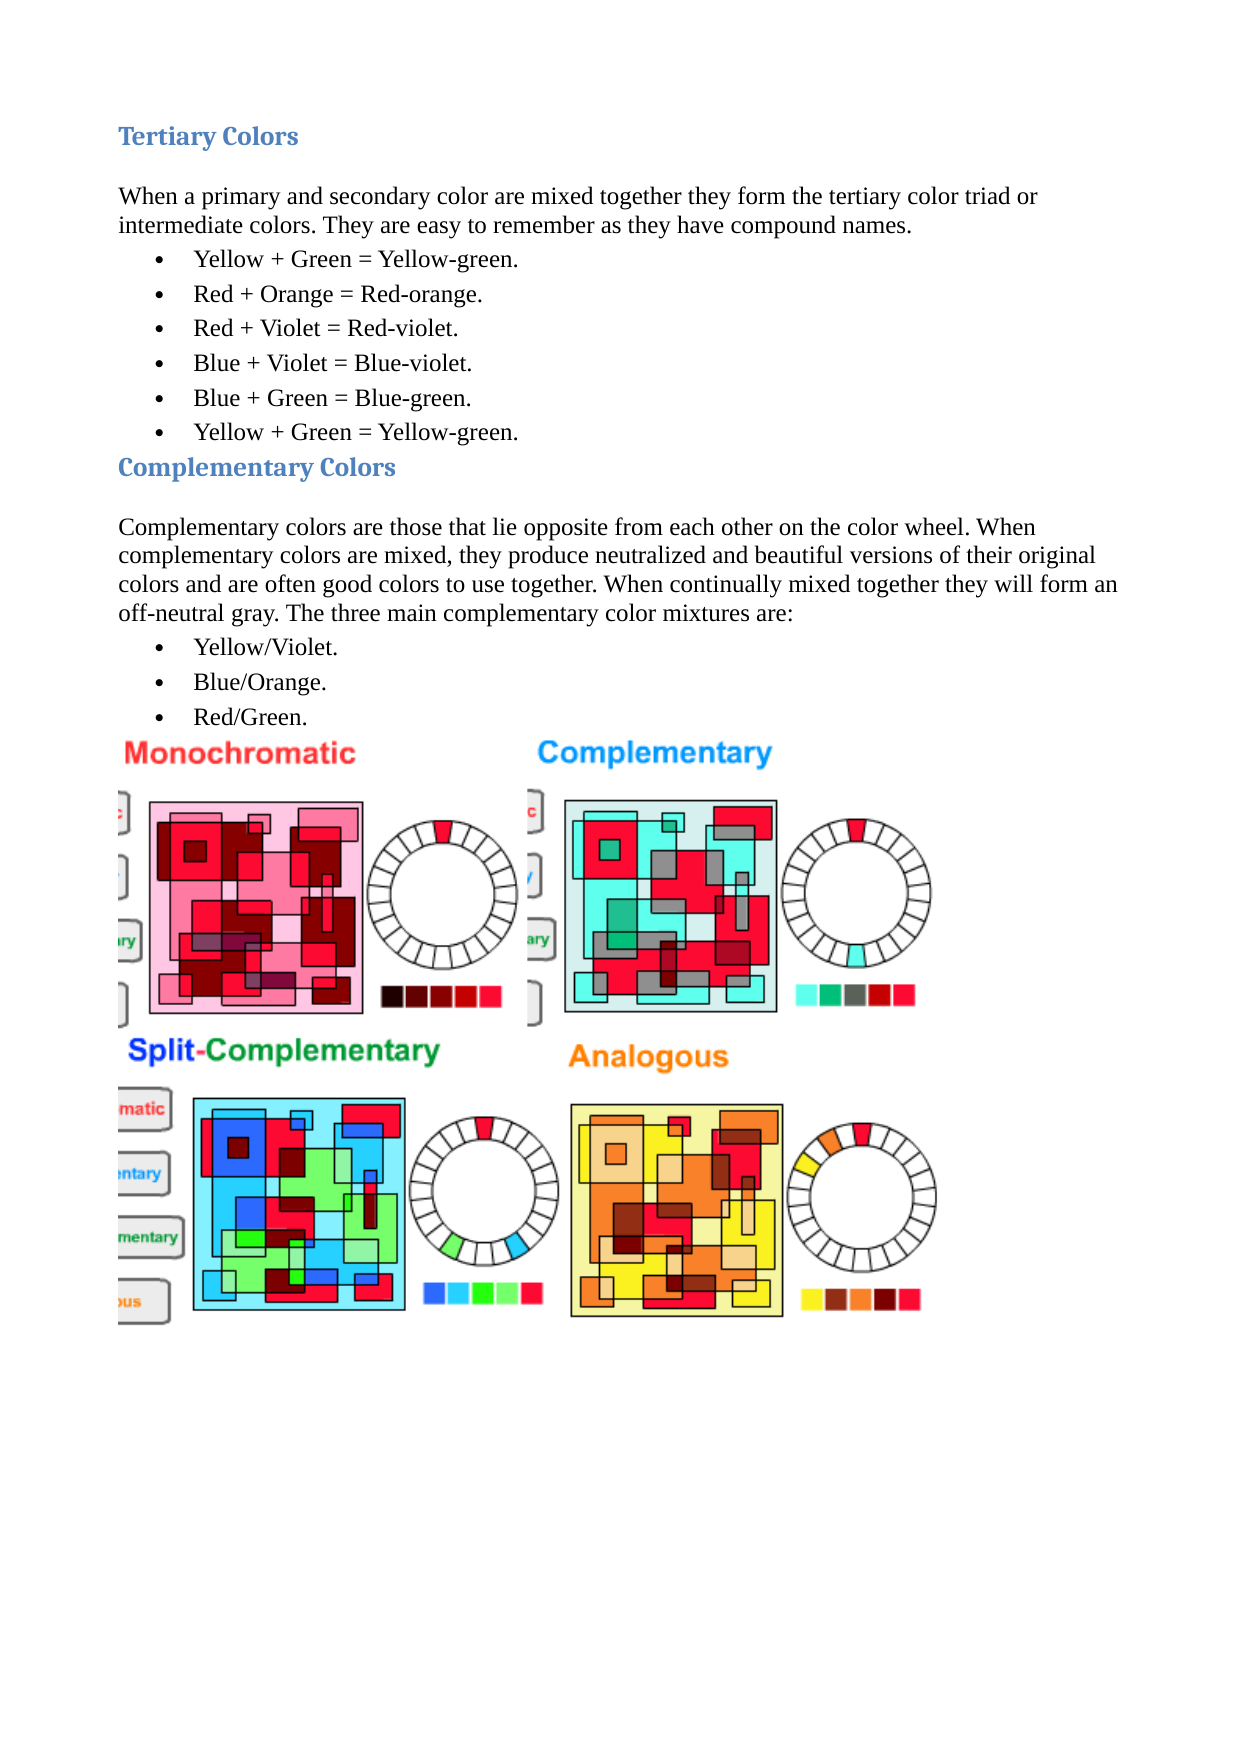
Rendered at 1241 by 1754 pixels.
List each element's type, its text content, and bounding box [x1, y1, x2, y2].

list Blue/Orange. [156, 667, 1122, 696]
picture [118, 736, 948, 1333]
list Yellow + Green = Yellow-green. [156, 417, 1122, 446]
list Yellow + Green = Yellow-green. [156, 244, 1122, 273]
text Tertiary Colors When a primary and secondary color are mixed together they form the tertiary color triad or intermediate colors. They are easy to remember as they have compound names. [118, 121, 1122, 238]
list Red/Green. [156, 702, 1122, 730]
list Red + Orange = Red-orange. [156, 279, 1122, 308]
list Red + Violet = Red-violet. [156, 313, 1122, 342]
list Yellow/Violet. [156, 632, 1122, 661]
list Blue + Green = Blue-green. [156, 383, 1122, 411]
text Complementary Colors Complementary colors are those that lie opposite from each other on the color wheel. When complementary colors are mixed, they produce neutralized and beautiful versions of their original colors and are often good colors to use together. When continually mixed together they will form an off-neutral gray. The three main complementary color mixtures are: [118, 452, 1122, 627]
list Blue + Violet = Blue-violet. [156, 348, 1122, 377]
